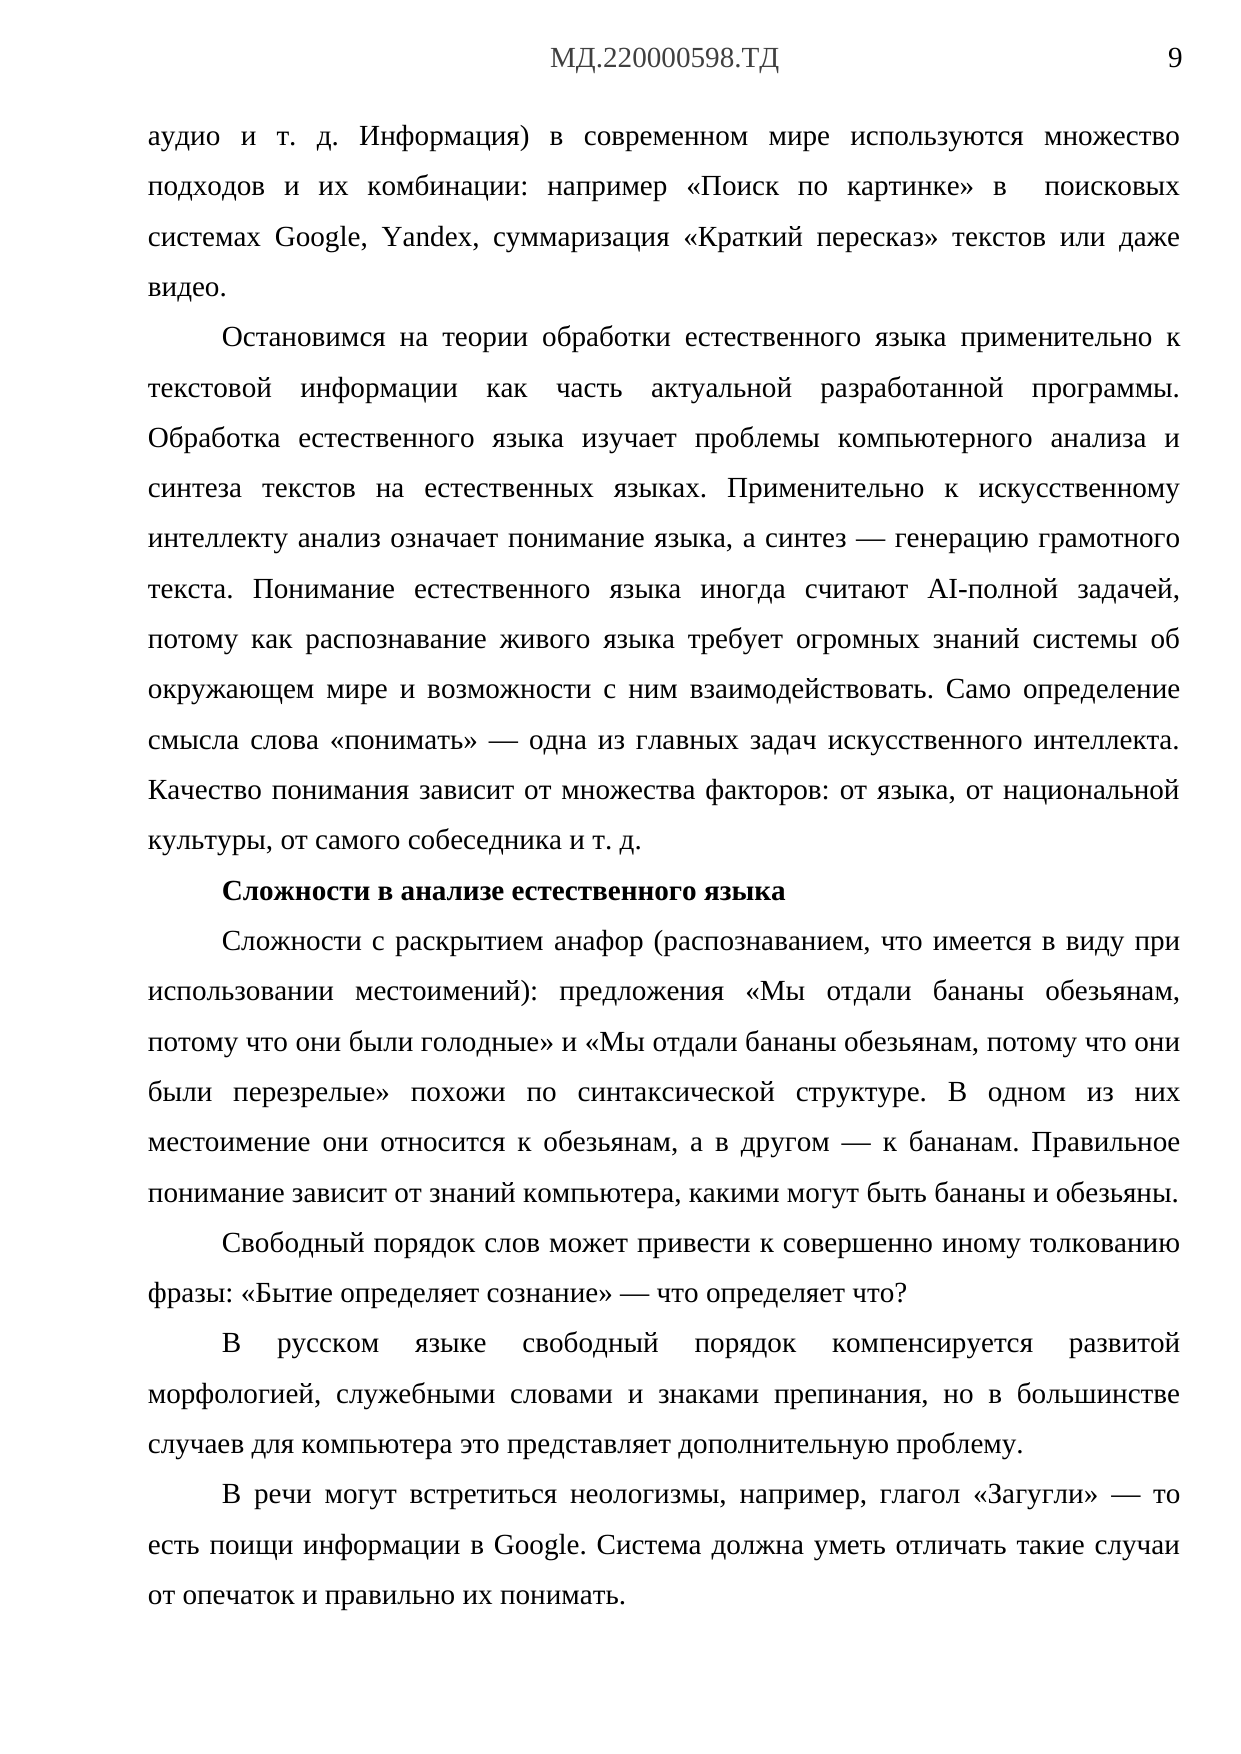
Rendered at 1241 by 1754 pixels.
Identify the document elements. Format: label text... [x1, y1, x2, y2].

text В речи могут встретиться неологизмы, например, глагол «Загугли» — то есть поищи информации в Google. Система должна уметь отличать такие случаи от опечаток и правильно их понимать. [148, 1477, 1181, 1611]
text Свободный порядок слов может привести к совершенно иному толкованию фразы: «Бытие определяет сознание» — что определяет что? [148, 1225, 1181, 1309]
text В русском языке свободный порядок компенсируется развитой морфологией, служебными словами и знаками препинания, но в большинстве случаев для компьютера это представляет дополнительную проблему. [148, 1326, 1181, 1460]
text Остановимся на теории обработки естественного языка применительно к текстовой информации как часть актуальной разработанной программы. Обработка естественного языка изучает проблемы компьютерного анализа и синтеза текстов на естественных языках. Применительно к искусственному интеллекту анализ означает понимание языка, а синтез — генерацию грамотного текста. Понимание естественного языка иногда считают AI-полной задачей, потому как распознавание живого языка требует огромных знаний системы об окружающем мире и возможности с ним взаимодействовать. Само определение смысла слова «понимать» — одна из главных задач искусственного интеллекта. Качество понимания зависит от множества факторов: от языка, от национальной культуры, от самого собеседника и т. д. [148, 319, 1181, 856]
text аудио и т. д. Информация) в современном мире используются множество подходов и их комбинации: например «Поиск по картинке» в поисковых системах Google, Yandex, суммаризация «Краткий пересказ» текстов или даже видео. [148, 118, 1181, 303]
text Сложности с раскрытием анафор (распознаванием, что имеется в виду при использовании местоимений): предложения «Мы отдали бананы обезьянам, потому что они были голодные» и «Мы отдали бананы обезьянам, потому что они были перезрелые» похожи по синтаксической структуре. В одном из них местоимение они относится к обезьянам, а в другом — к бананам. Правильное понимание зависит от знаний компьютера, какими могут быть бананы и обезьяны. [148, 923, 1181, 1208]
text Сложности в анализе естественного языка [148, 873, 1181, 906]
